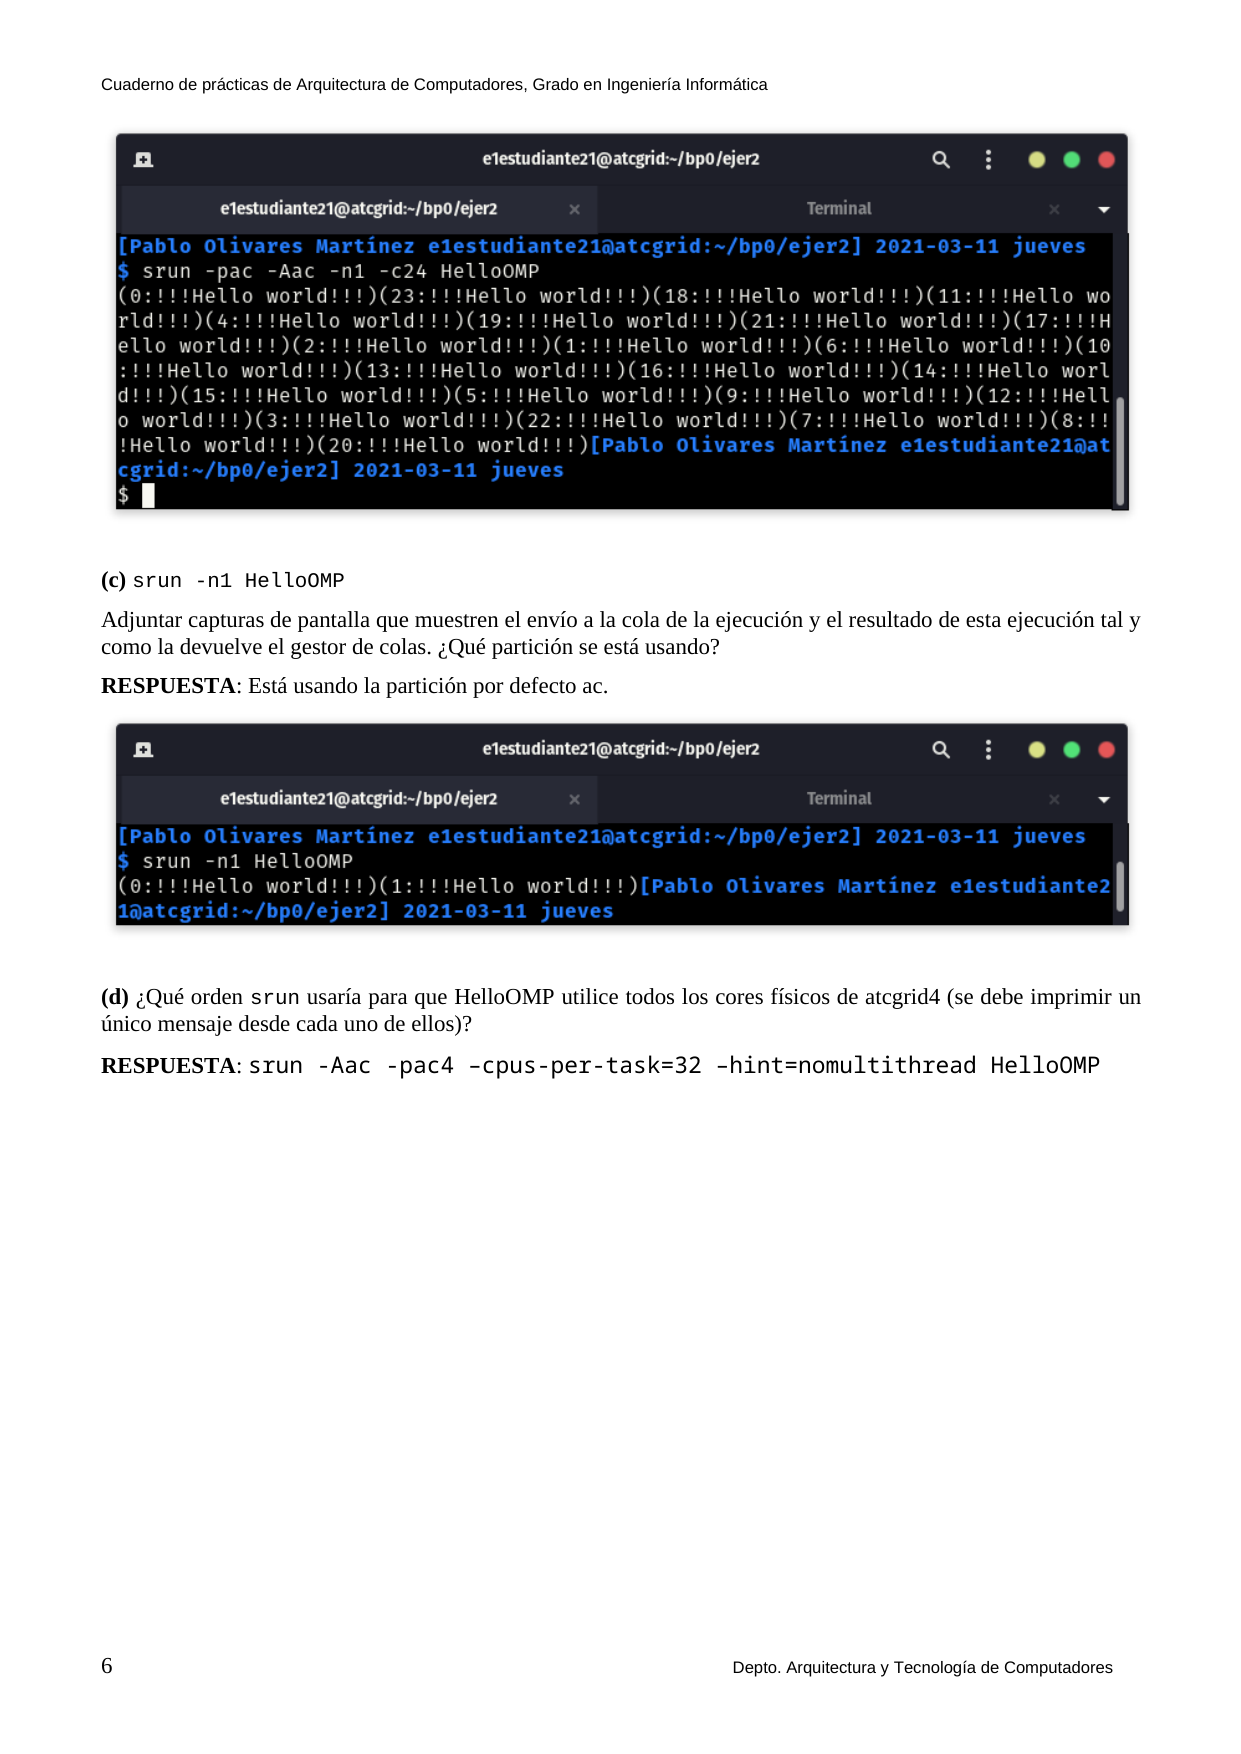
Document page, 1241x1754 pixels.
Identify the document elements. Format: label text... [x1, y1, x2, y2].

picture [100, 120, 1144, 528]
text Adjuntar capturas de pantalla que muestren el envío a la cola de la ejecución y el resultado de esta ejecución tal y como la devuelve el gestor de colas. ¿Qué partición se está usando? [101, 607, 1143, 659]
picture [100, 710, 1144, 944]
list RESPUESTA: Está usando la partición por defecto ac. [101, 672, 1143, 698]
text (c) srun -n1 HelloOMP [101, 566, 1143, 594]
list (d) ¿Qué orden srun usaría para que HelloOMP utilice todos los cores físicos de atcgrid4 (se debe imprimir un único mensaje desde cada uno de ellos)? [101, 983, 1143, 1037]
list RESPUESTA: srun -Aac -pac4 –cpus-per-task=32 –hint=nomultithread HelloOMP [101, 1049, 1143, 1081]
